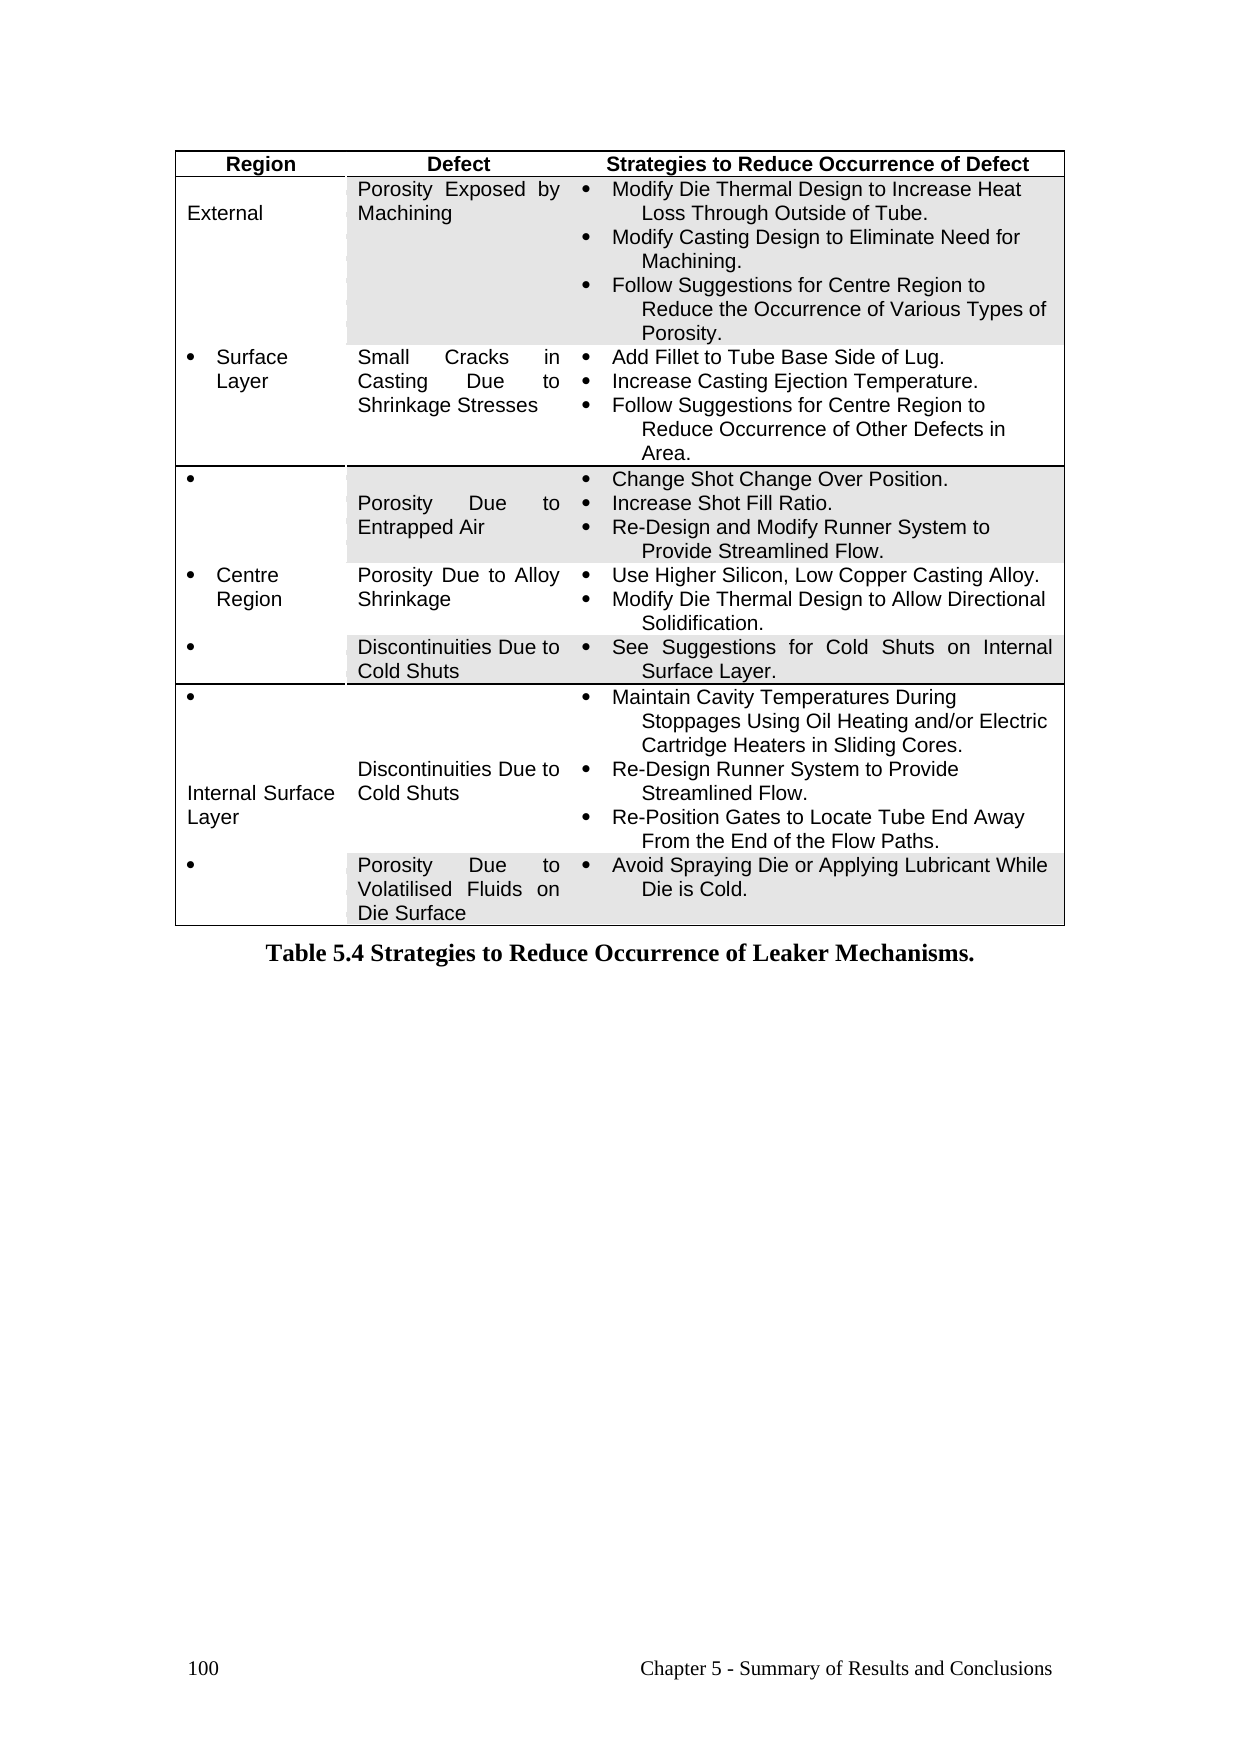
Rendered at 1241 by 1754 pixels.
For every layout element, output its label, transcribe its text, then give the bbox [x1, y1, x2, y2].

table_cell Discontinuities Due to Cold Shuts [346, 685, 571, 853]
table_cell See Suggestions for Cold Shuts on Internal Surface Layer. [571, 635, 1064, 683]
table_header Defect [346, 152, 571, 176]
text Table 5.4 Strategies to Reduce Occurrence of Leaker Mechanisms. [187, 938, 1053, 967]
table_cell Porosity Exposed by Machining [346, 177, 571, 345]
table_cell Discontinuities Due to Cold Shuts [346, 635, 571, 683]
table_cell Avoid Spraying Die or Applying Lubricant While Die is Cold. [571, 853, 1064, 924]
table_header Strategies to Reduce Occurrence of Defect [571, 152, 1064, 176]
table_cell Small Cracks in Casting Due to Shrinkage Stresses [346, 345, 571, 465]
table_cell Porosity Due to Alloy Shrinkage [346, 563, 571, 635]
table_cell Use Higher Silicon, Low Copper Casting Alloy. Modify Die Thermal Design to Allow Directional Solidification. [571, 563, 1064, 635]
table_cell Internal Surface Layer [176, 685, 346, 853]
table_cell [176, 635, 346, 683]
table_header Region [176, 152, 346, 176]
table_cell Modify Die Thermal Design to Increase Heat Loss Through Outside of Tube. Modify Casting Design to Eliminate Need for Machining. Follow Suggestions for Centre Region to Reduce the Occurrence of Various Types of Porosity. [571, 177, 1064, 345]
table_cell Surface Layer [176, 345, 346, 465]
table_cell Porosity Due to Volatilised Fluids on Die Surface [346, 853, 571, 924]
table_cell Maintain Cavity Temperatures During Stoppages Using Oil Heating and/or Electric Cartridge Heaters in Sliding Cores. Re-Design Runner System to Provide Streamlined Flow. Re-Position Gates to Locate Tube End Away From the End of the Flow Paths. [571, 685, 1064, 853]
table_cell Add Fillet to Tube Base Side of Lug. Increase Casting Ejection Temperature. Follow Suggestions for Centre Region to Reduce Occurrence of Other Defects in Area. [571, 345, 1064, 465]
table_cell Porosity Due to Entrapped Air [346, 467, 571, 563]
table_cell Change Shot Change Over Position. Increase Shot Fill Ratio. Re-Design and Modify Runner System to Provide Streamlined Flow. [571, 467, 1064, 563]
table_cell External [176, 177, 346, 345]
table_cell [176, 467, 346, 563]
table_cell Centre Region [176, 563, 346, 635]
table_cell [176, 853, 346, 924]
